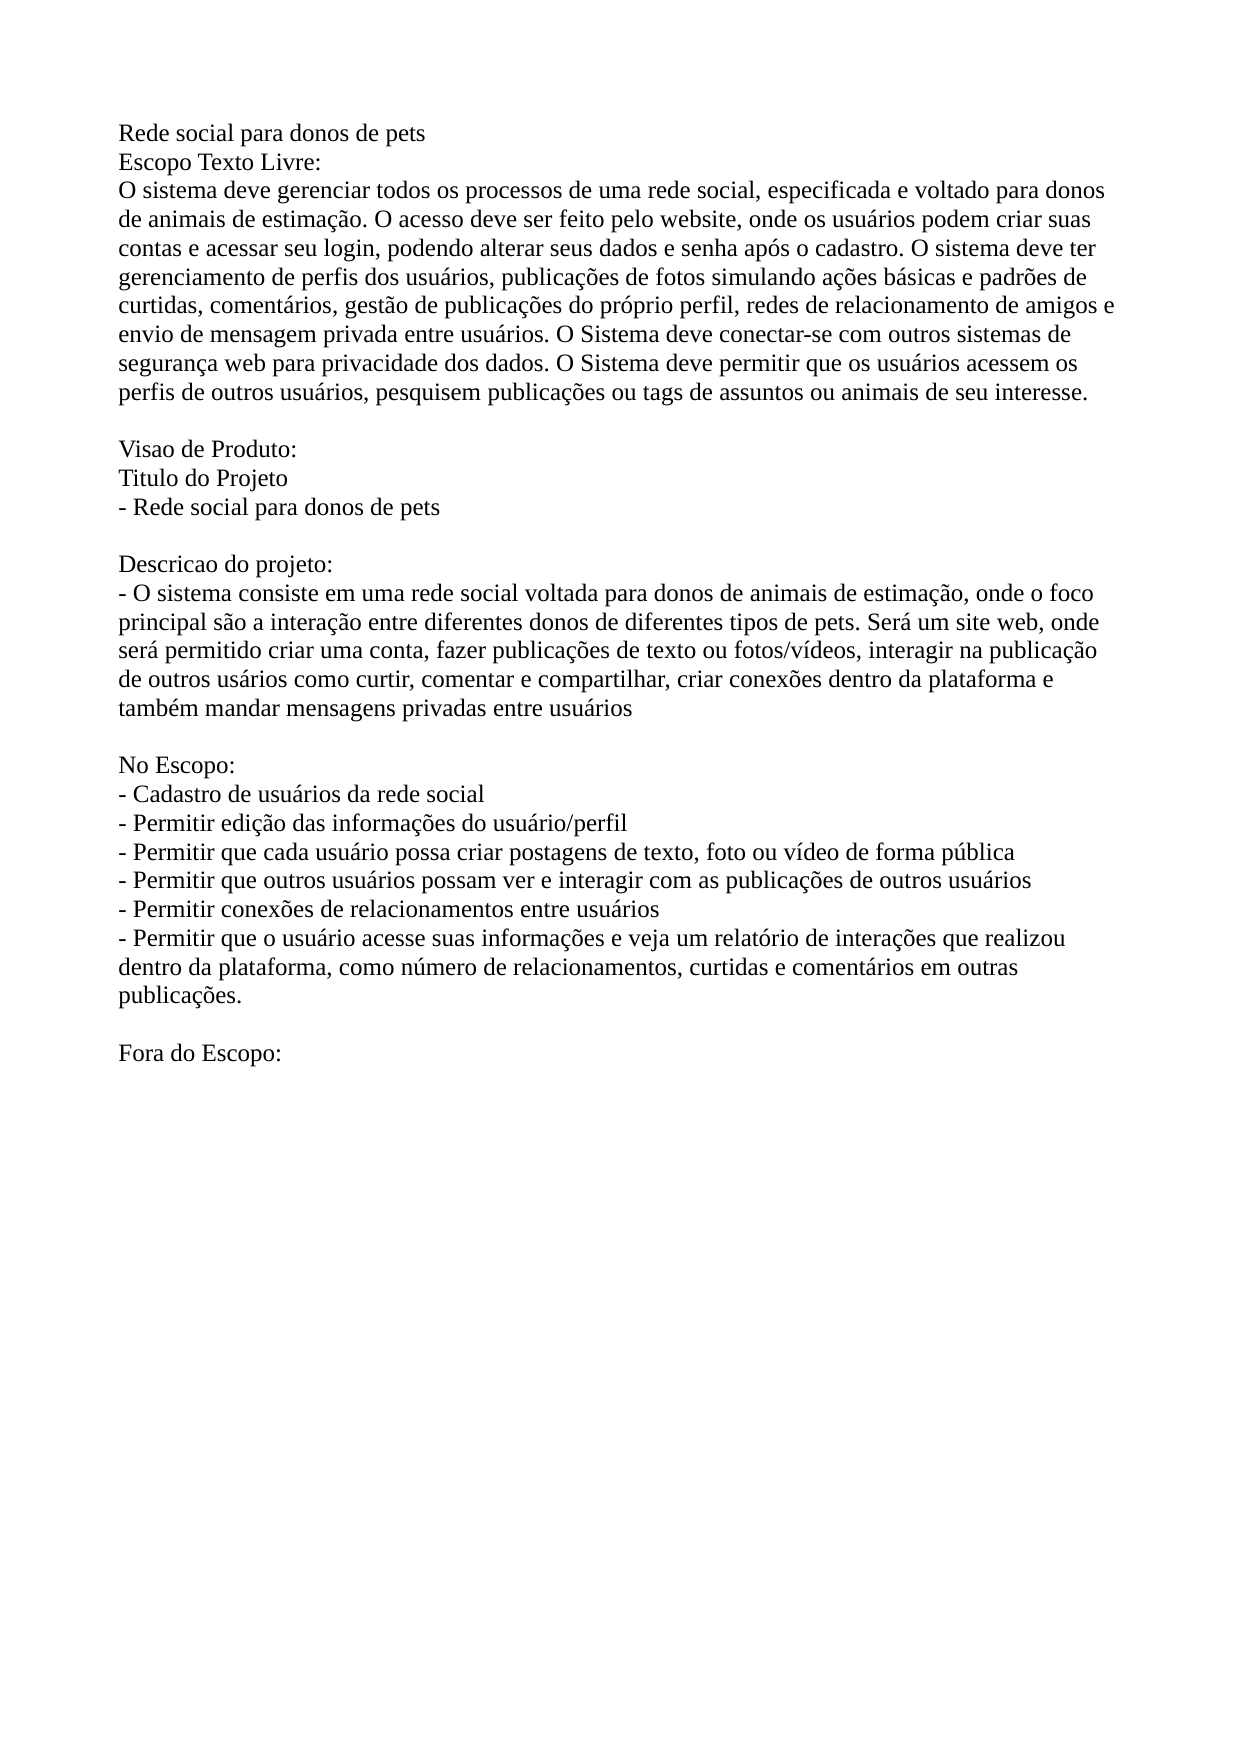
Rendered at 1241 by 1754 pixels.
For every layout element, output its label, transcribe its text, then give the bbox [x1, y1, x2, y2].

text - Cadastro de usuários da rede social [118, 779, 1122, 808]
text O sistema deve gerenciar todos os processos de uma rede social, especificada e voltado para donos de animais de estimação. O acesso deve ser feito pelo website, onde os usuários podem criar suas contas e acessar seu login, podendo alterar seus dados e senha após o cadastro. O sistema deve ter gerenciamento de perfis dos usuários, publicações de fotos simulando ações básicas e padrões de curtidas, comentários, gestão de publicações do próprio perfil, redes de relacionamento de amigos e envio de mensagem privada entre usuários. O Sistema deve conectar-se com outros sistemas de segurança web para privacidade dos dados. O Sistema deve permitir que os usuários acessem os perfis de outros usuários, pesquisem publicações ou tags de assuntos ou animais de seu interesse. [118, 176, 1122, 406]
text - Permitir que outros usuários possam ver e interagir com as publicações de outros usuários [118, 866, 1122, 894]
text Titulo do Projeto [118, 463, 1122, 492]
text Escopo Texto Livre: [118, 147, 1122, 176]
text - Permitir conexões de relacionamentos entre usuários [118, 894, 1122, 923]
text - Permitir que o usuário acesse suas informações e veja um relatório de interações que realizou dentro da plataforma, como número de relacionamentos, curtidas e comentários em outras publicações. [118, 923, 1122, 1009]
text Descricao do projeto: [118, 549, 1122, 578]
text No Escopo: [118, 751, 1122, 779]
text Rede social para donos de pets [118, 118, 1122, 147]
text - Rede social para donos de pets [118, 492, 1122, 521]
text - Permitir edição das informações do usuário/perfil [118, 808, 1122, 837]
text Visao de Produto: [118, 434, 1122, 463]
text - O sistema consiste em uma rede social voltada para donos de animais de estimação, onde o foco principal são a interação entre diferentes donos de diferentes tipos de pets. Será um site web, onde será permitido criar uma conta, fazer publicações de texto ou fotos/vídeos, interagir na publicação de outros usários como curtir, comentar e compartilhar, criar conexões dentro da plataforma e também mandar mensagens privadas entre usuários [118, 578, 1122, 722]
text Fora do Escopo: [118, 1038, 1122, 1067]
text - Permitir que cada usuário possa criar postagens de texto, foto ou vídeo de forma pública [118, 837, 1122, 866]
